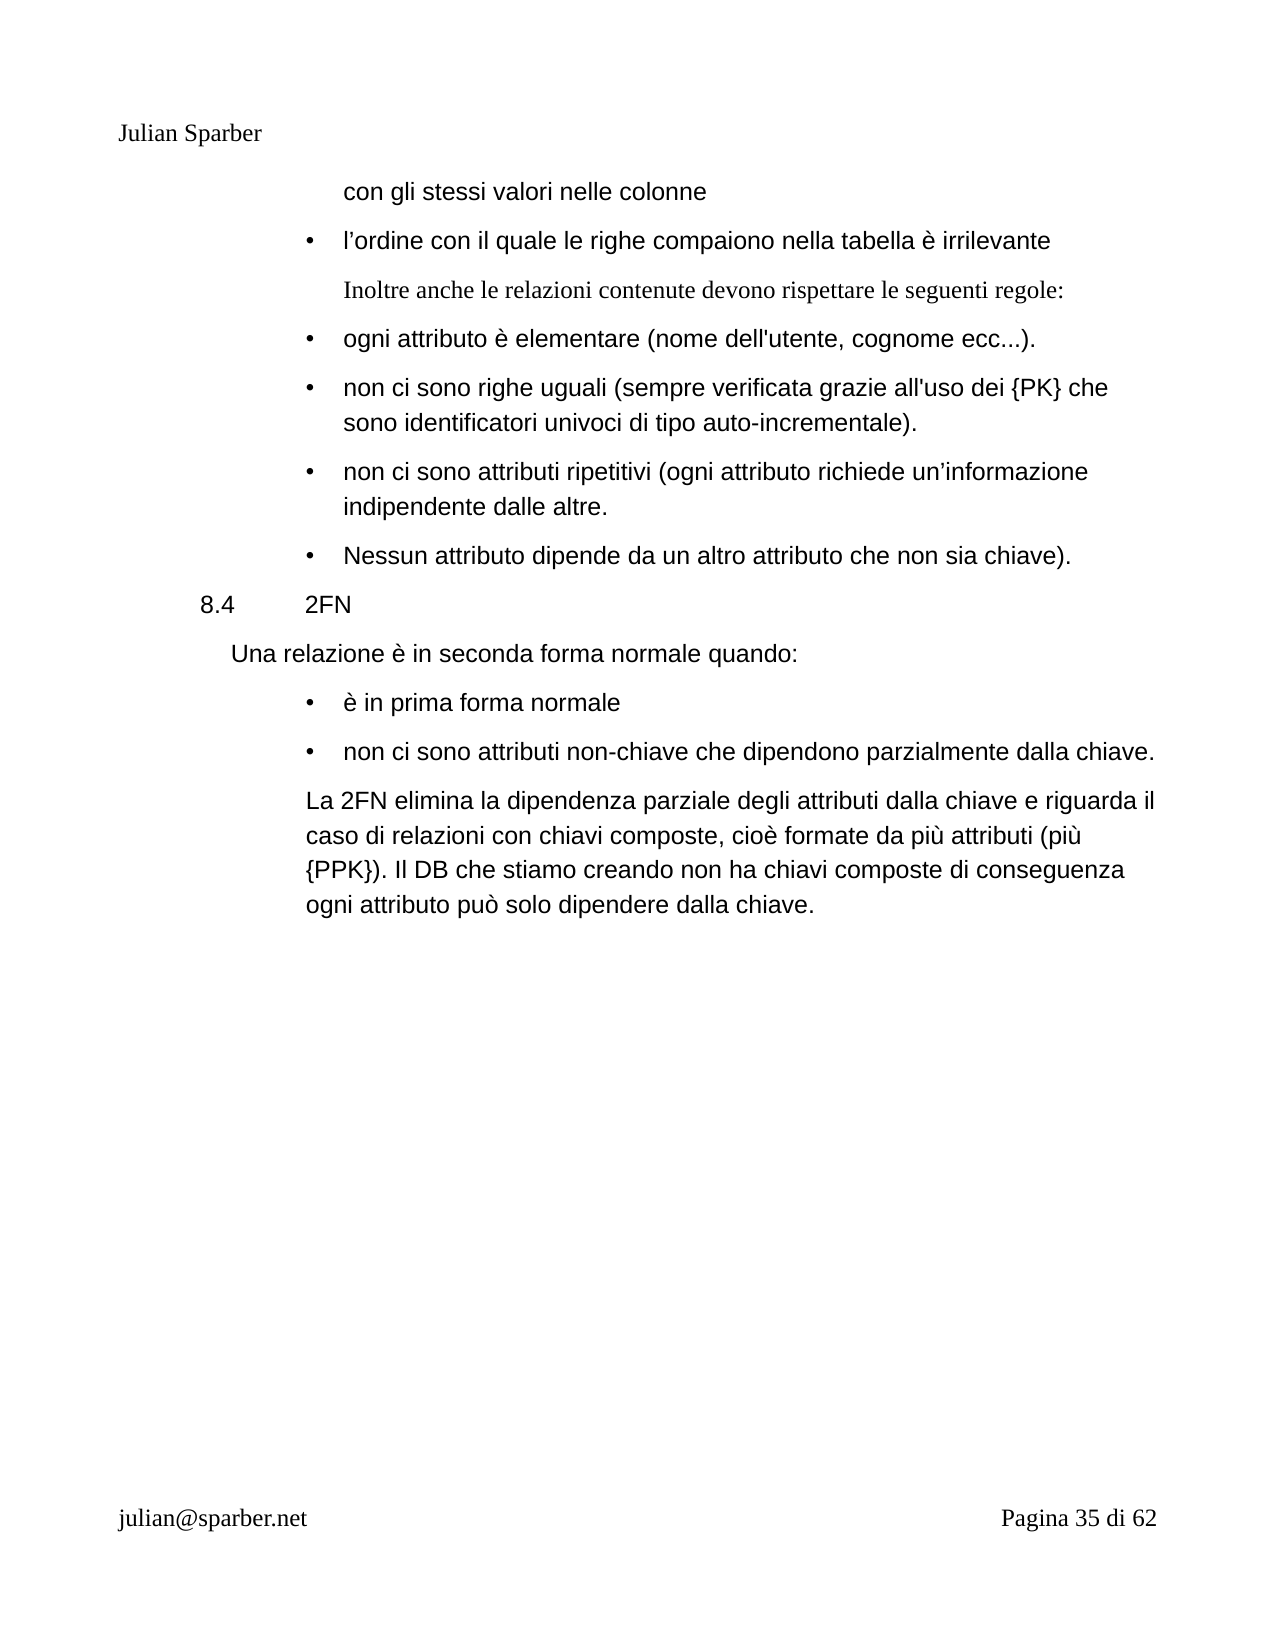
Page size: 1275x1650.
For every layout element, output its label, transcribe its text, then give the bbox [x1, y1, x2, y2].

list La 2FN elimina la dipendenza parziale degli attributi dalla chiave e riguarda il caso di relazioni con chiavi composte, cioè formate da più attributi (più {PPK}). Il DB che stiamo creando non ha chiavi composte di conseguenza ogni attributo può solo dipendere dalla chiave. [268, 786, 1157, 918]
list 2FN [193, 590, 1157, 618]
list Nessun attributo dipende da un altro attributo che non sia chiave). [306, 541, 1157, 569]
list non ci sono attributi non-chiave che dipendono parzialmente dalla chiave. [306, 737, 1157, 766]
list è in prima forma normale [306, 688, 1157, 717]
list con gli stessi valori nelle colonne [306, 177, 1157, 206]
list Inoltre anche le relazioni contenute devono rispettare le seguenti regole: [306, 275, 1157, 304]
list l’ordine con il quale le righe compaiono nella tabella è irrilevante [306, 226, 1157, 255]
list non ci sono attributi ripetitivi (ogni attributo richiede un’informazione indipendente dalle altre. [306, 457, 1157, 520]
list non ci sono righe uguali (sempre verificata grazie all'uso dei {PK} che sono identificatori univoci di tipo auto-incrementale). [306, 373, 1157, 437]
list Una relazione è in seconda forma normale quando: [193, 639, 1157, 668]
list ogni attributo è elementare (nome dell'utente, cognome ecc...). [306, 324, 1157, 353]
